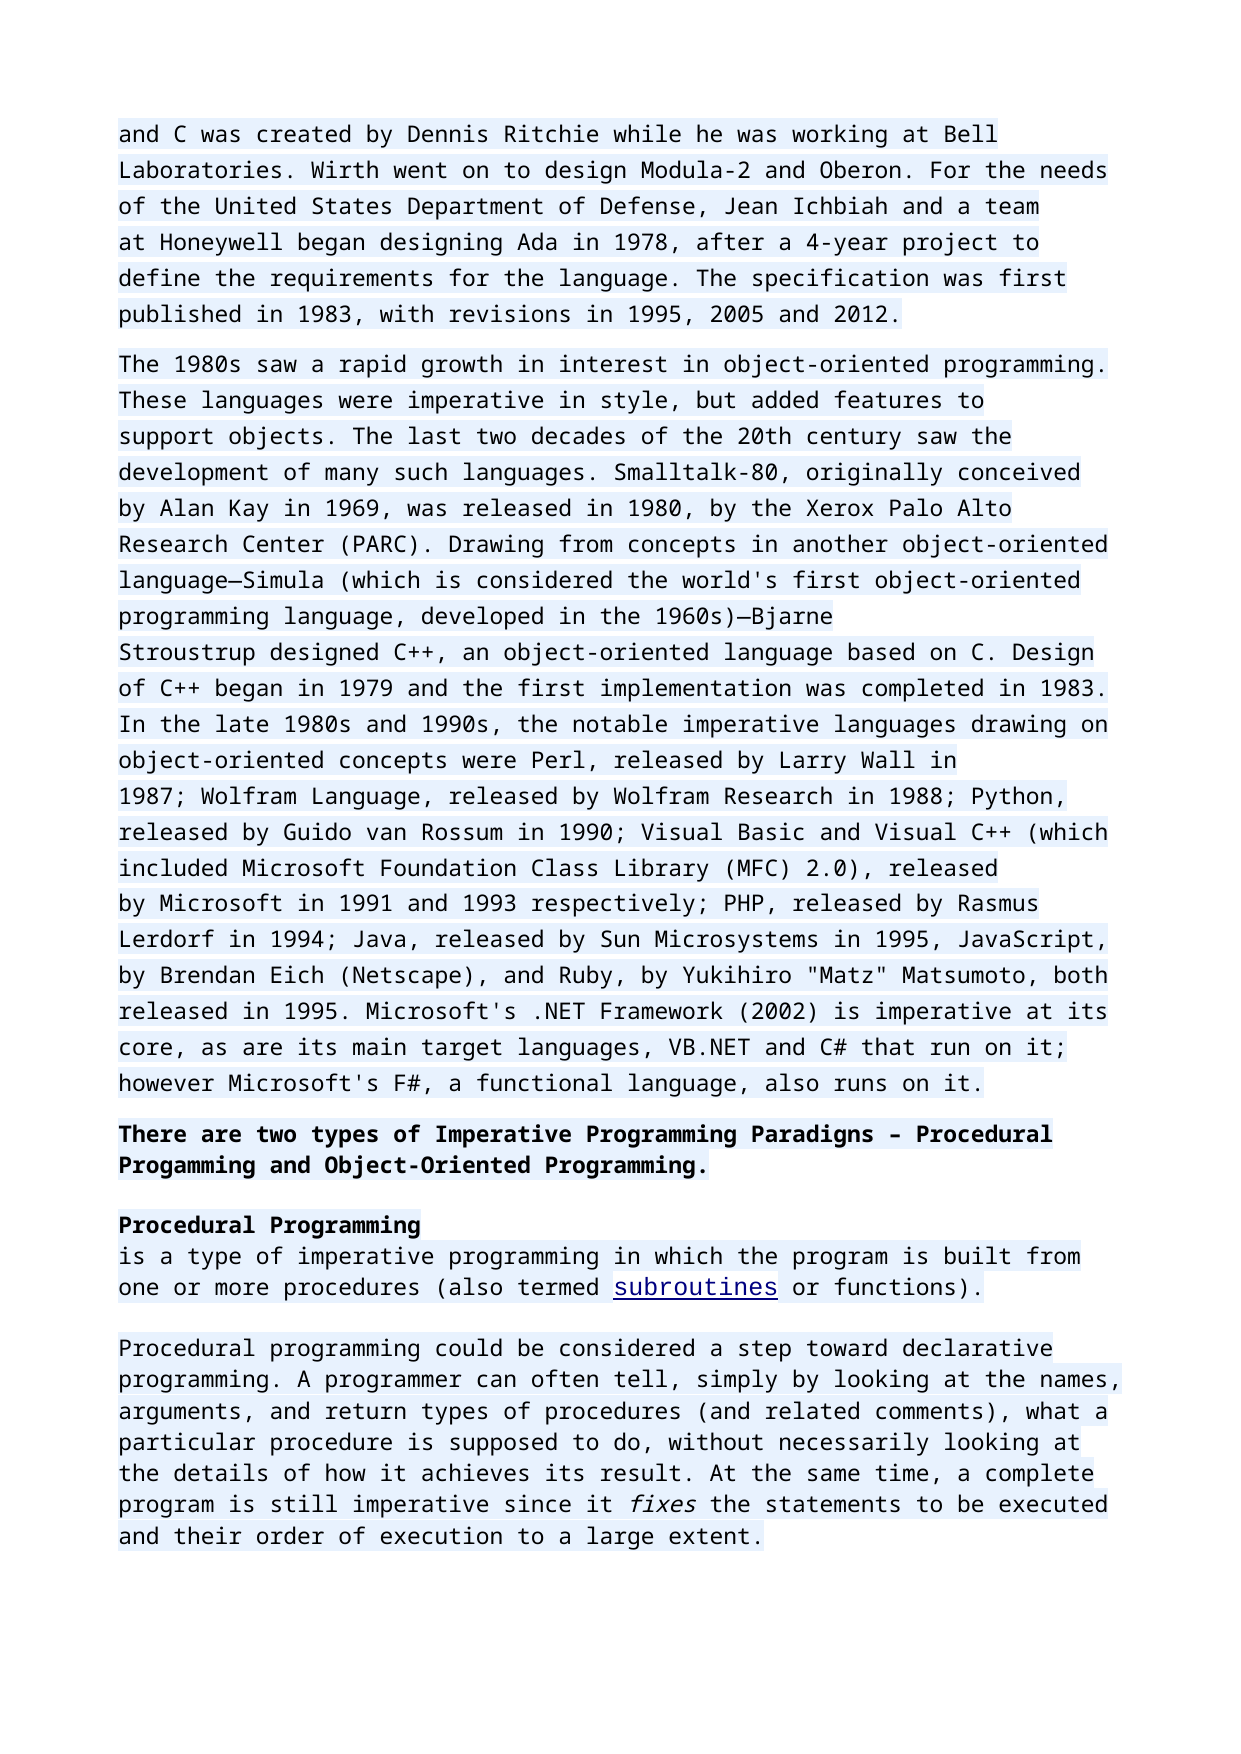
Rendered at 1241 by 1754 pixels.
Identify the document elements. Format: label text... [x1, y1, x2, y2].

text and C was created by Dennis Ritchie while he was working at Bell Laboratories. Wirth went on to design Modula-2 and Oberon. For the needs of the United States Department of Defense, Jean Ichbiah and a team at Honeywell began designing Ada in 1978, after a 4-year project to define the requirements for the language. The specification was first published in 1983, with revisions in 1995, 2005 and 2012. [118, 118, 1122, 329]
text The 1980s saw a rapid growth in interest in object-oriented programming. These languages were imperative in style, but added features to support objects. The last two decades of the 20th century saw the development of many such languages. Smalltalk-80, originally conceived by Alan Kay in 1969, was released in 1980, by the Xerox Palo Alto Research Center (PARC). Drawing from concepts in another object-oriented language—Simula (which is considered the world's first object-oriented programming language, developed in the 1960s)—Bjarne Stroustrup designed C++, an object-oriented language based on C. Design of C++ began in 1979 and the first implementation was completed in 1983. In the late 1980s and 1990s, the notable imperative languages drawing on object-oriented concepts were Perl, released by Larry Wall in 1987; Wolfram Language, released by Wolfram Research in 1988; Python, released by Guido van Rossum in 1990; Visual Basic and Visual C++ (which included Microsoft Foundation Class Library (MFC) 2.0), released by Microsoft in 1991 and 1993 respectively; PHP, released by Rasmus Lerdorf in 1994; Java, released by Sun Microsystems in 1995, JavaScript, by Brendan Eich (Netscape), and Ruby, by Yukihiro "Matz" Matsumoto, both released in 1995. Microsoft's .NET Framework (2002) is imperative at its core, as are its main target languages, VB.NET and C# that run on it; however Microsoft's F#, a functional language, also runs on it. [118, 348, 1122, 1098]
text Procedural Programming [118, 1209, 1122, 1240]
text is a type of imperative programming in which the program is built from one or more procedures (also termed subroutines or functions). [118, 1240, 1122, 1303]
text Procedural programming could be considered a step toward declarative programming. A programmer can often tell, simply by looking at the names, arguments, and return types of procedures (and related comments), what a particular procedure is supposed to do, without necessarily looking at the details of how it achieves its result. At the same time, a complete program is still imperative since it fixes the statements to be executed and their order of execution to a large extent. [118, 1332, 1122, 1551]
text There are two types of Imperative Programming Paradigns – Procedural Progamming and Object-Oriented Programming. [118, 1118, 1122, 1180]
